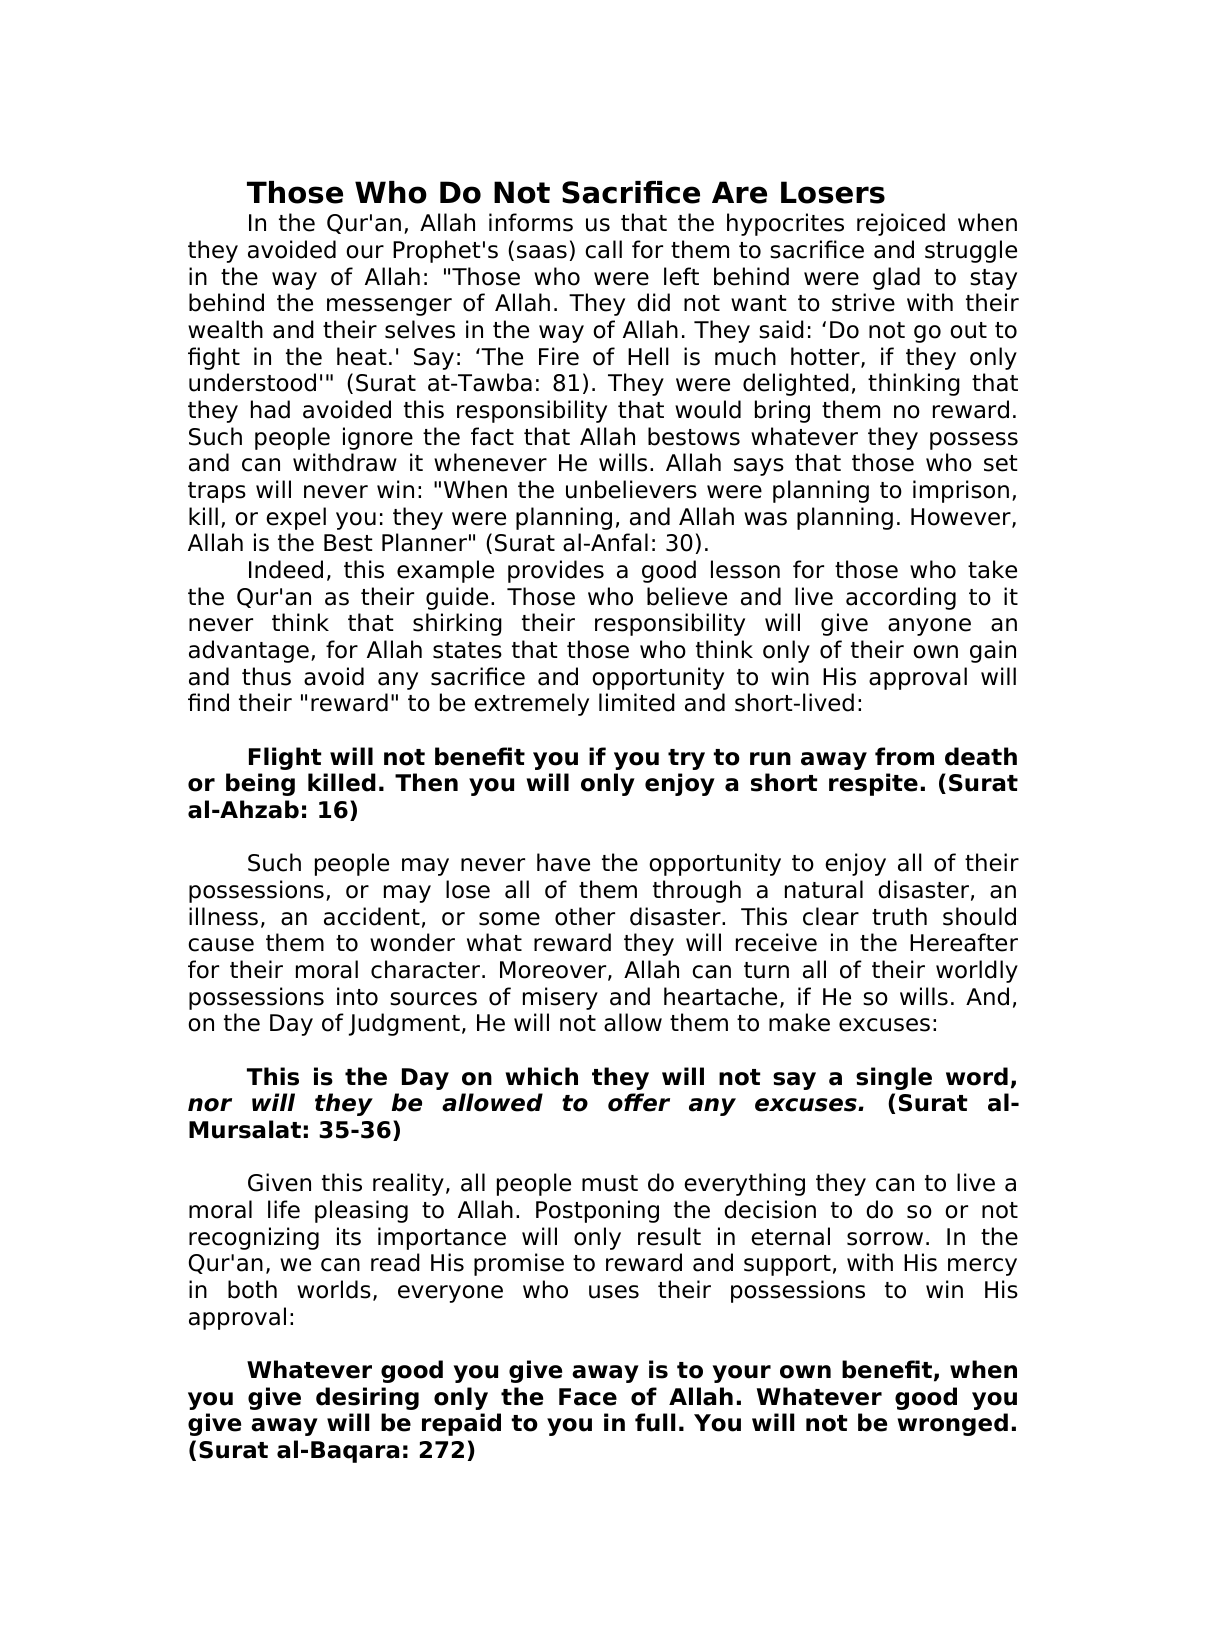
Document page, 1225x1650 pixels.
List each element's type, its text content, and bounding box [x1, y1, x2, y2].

text Those Who Do Not Sacrifice Are Losers [187, 177, 1020, 211]
text Indeed, this example provides a good lesson for those who take the Qur'an as their guide. Those who believe and live according to it never think that shirking their responsibility will give anyone an advantage, for Allah states that those who think only of their own gain and thus avoid any sacrifice and opportunity to win His approval will find their "reward" to be extremely limited and short-lived: [187, 557, 1020, 717]
text Whatever good you give away is to your own benefit, when you give desiring only the Face of Allah. Whatever good you give away will be repaid to you in full. You will not be wronged. (Surat al-Baqara: 272) [187, 1357, 1020, 1464]
text In the Qur'an, Allah informs us that the hypocrites rejoiced when they avoided our Prophet's (saas) call for them to sacrifice and struggle in the way of Allah: "Those who were left behind were glad to stay behind the messenger of Allah. They did not want to strive with their wealth and their selves in the way of Allah. They said: ‘Do not go out to fight in the heat.' Say: ‘The Fire of Hell is much hotter, if they only understood'" (Surat at-Tawba: 81). They were delighted, thinking that they had avoided this responsibility that would bring them no reward. Such people ignore the fact that Allah bestows whatever they possess and can withdraw it whenever He wills. Allah says that those who set traps will never win: "When the unbelievers were planning to imprison, kill, or expel you: they were planning, and Allah was planning. However, Allah is the Best Planner" (Surat al-Anfal: 30). [187, 211, 1020, 557]
text Flight will not benefit you if you try to run away from death or being killed. Then you will only enjoy a short respite. (Surat al-Ahzab: 16) [187, 744, 1020, 824]
text Given this reality, all people must do everything they can to live a moral life pleasing to Allah. Postponing the decision to do so or not recognizing its importance will only result in eternal sorrow. In the Qur'an, we can read His promise to reward and support, with His mercy in both worlds, everyone who uses their possessions to win His approval: [187, 1171, 1020, 1331]
text This is the Day on which they will not say a single word, nor will they be allowed to offer any excuses. (Surat al-Mursalat: 35-36) [187, 1064, 1020, 1144]
text Such people may never have the opportunity to enjoy all of their possessions, or may lose all of them through a natural disaster, an illness, an accident, or some other disaster. This clear truth should cause them to wonder what reward they will receive in the Hereafter for their moral character. Moreover, Allah can turn all of their worldly possessions into sources of misery and heartache, if He so wills. And, on the Day of Judgment, He will not allow them to make excuses: [187, 851, 1020, 1037]
